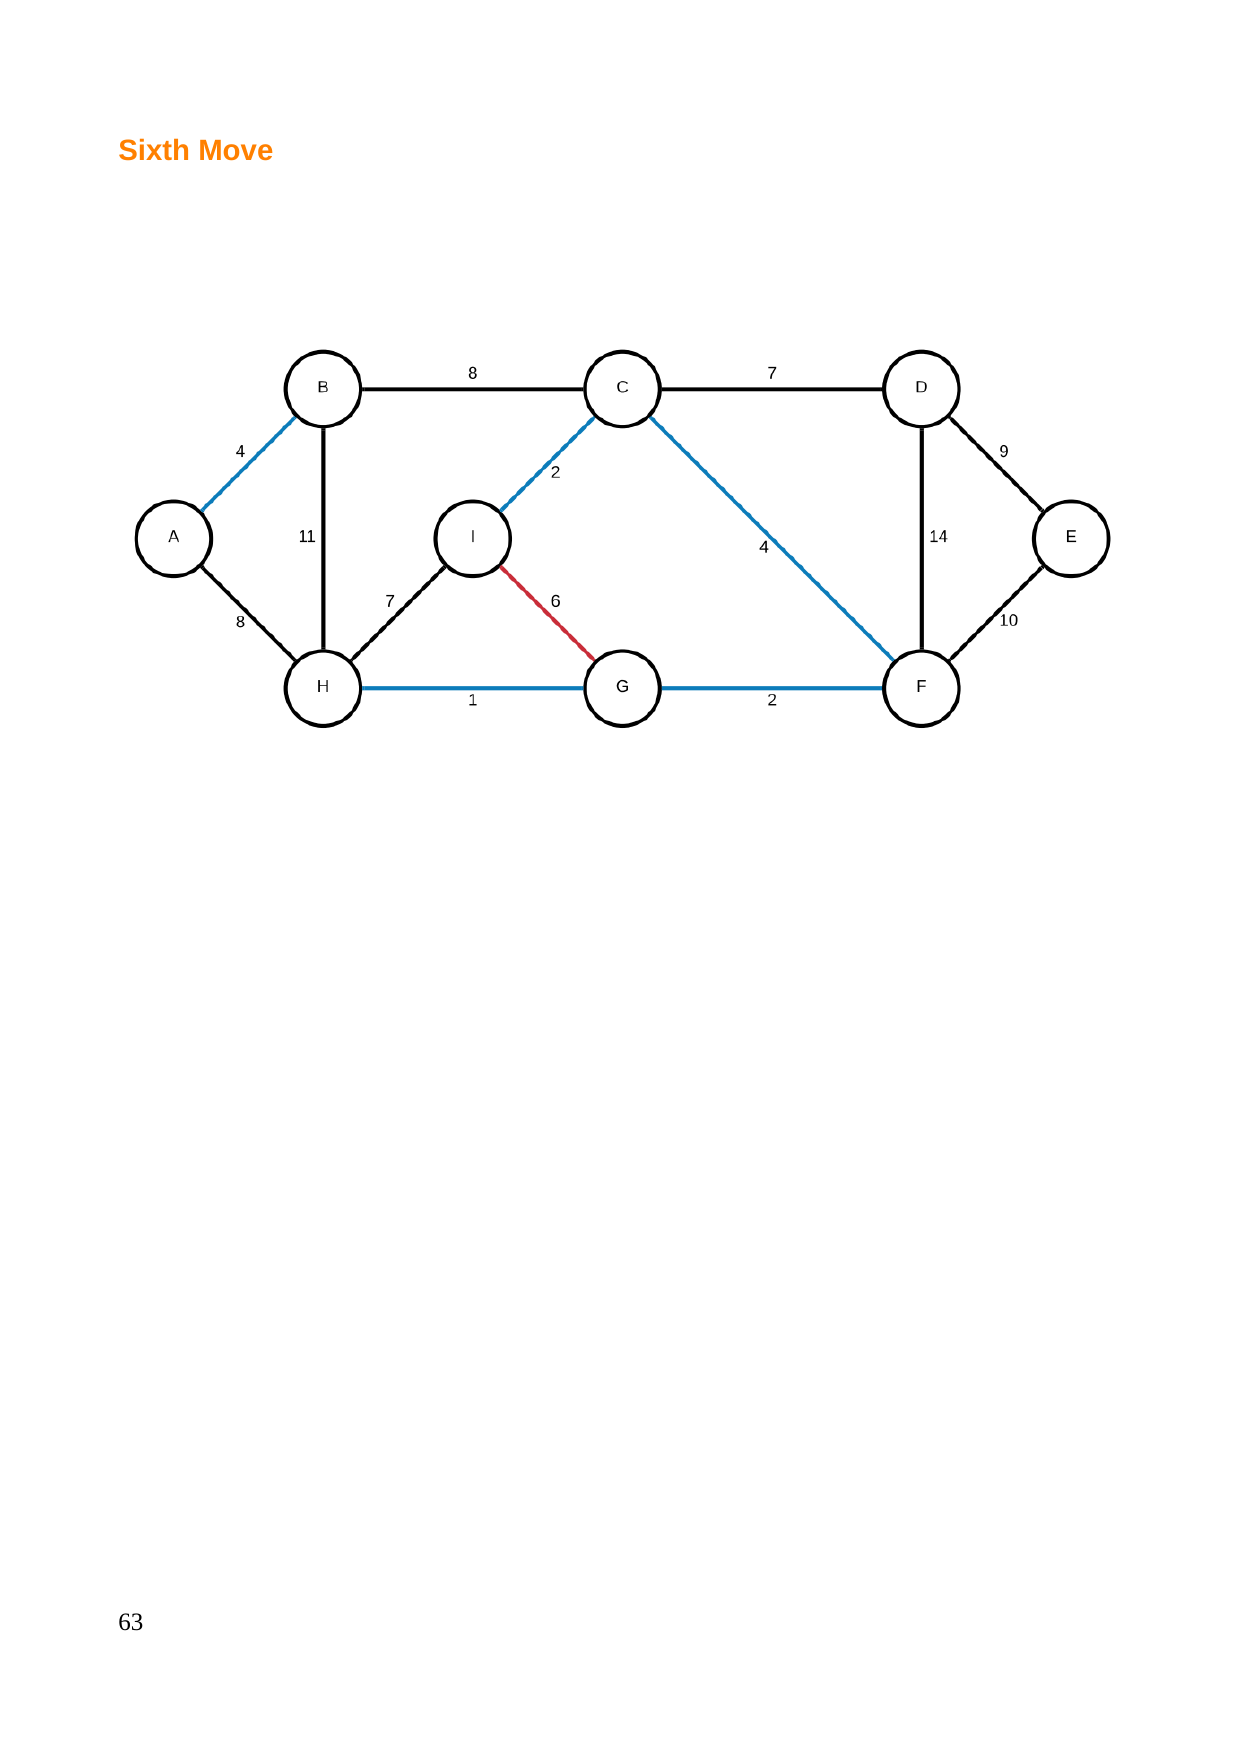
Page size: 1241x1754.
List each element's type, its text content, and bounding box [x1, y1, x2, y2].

picture [118, 183, 1124, 894]
subtitle Sixth Move [118, 133, 1122, 166]
